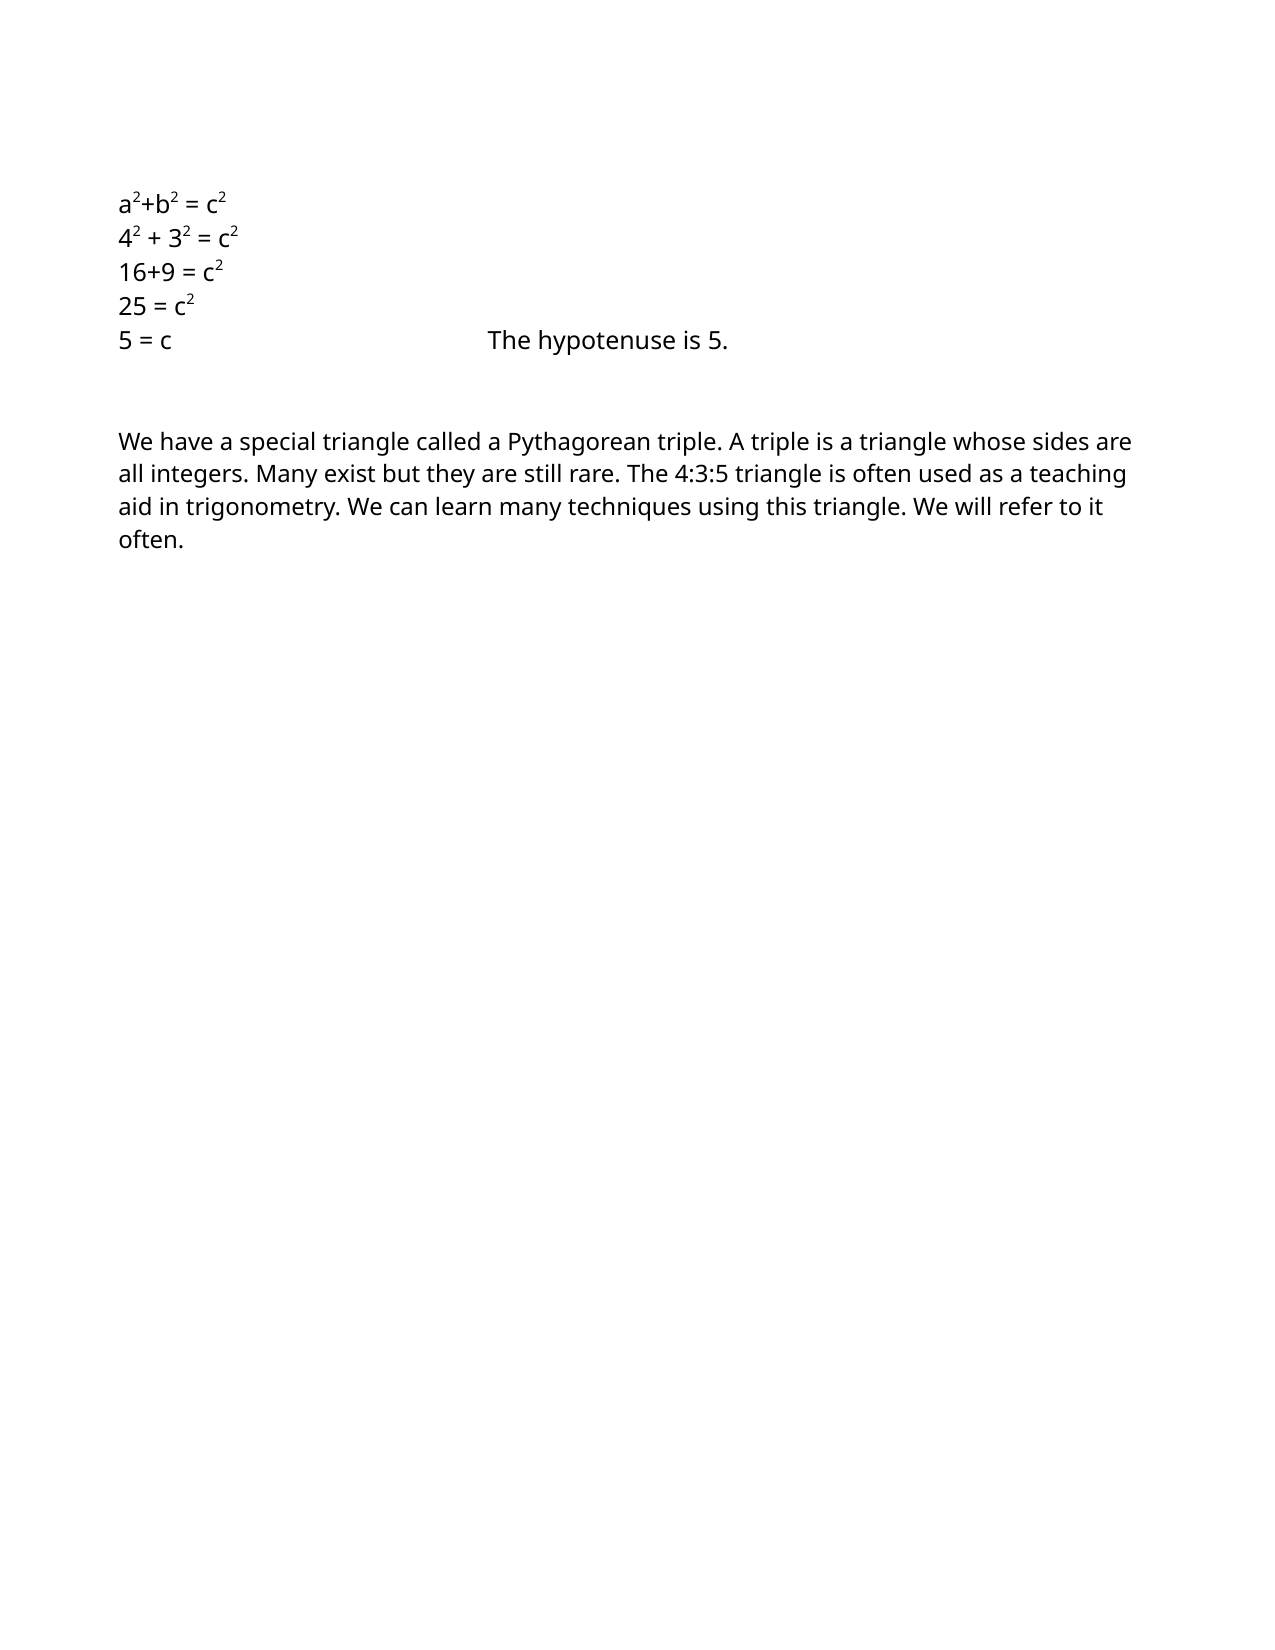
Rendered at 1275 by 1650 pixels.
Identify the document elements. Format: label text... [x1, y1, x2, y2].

text 42 + 32 = c2 [118, 220, 1157, 254]
text 25 = c2 [118, 288, 1157, 322]
text a2+b2 = c2 [118, 186, 1157, 220]
text 5 = c The hypotenuse is 5. [118, 322, 1157, 357]
text We have a special triangle called a Pythagorean triple. A triple is a triangle whose sides are all integers. Many exist but they are still rare. The 4:3:5 triangle is often used as a teaching aid in trigonometry. We can learn many techniques using this triangle. We will refer to it often. [118, 425, 1157, 555]
text 16+9 = c2 [118, 254, 1157, 288]
